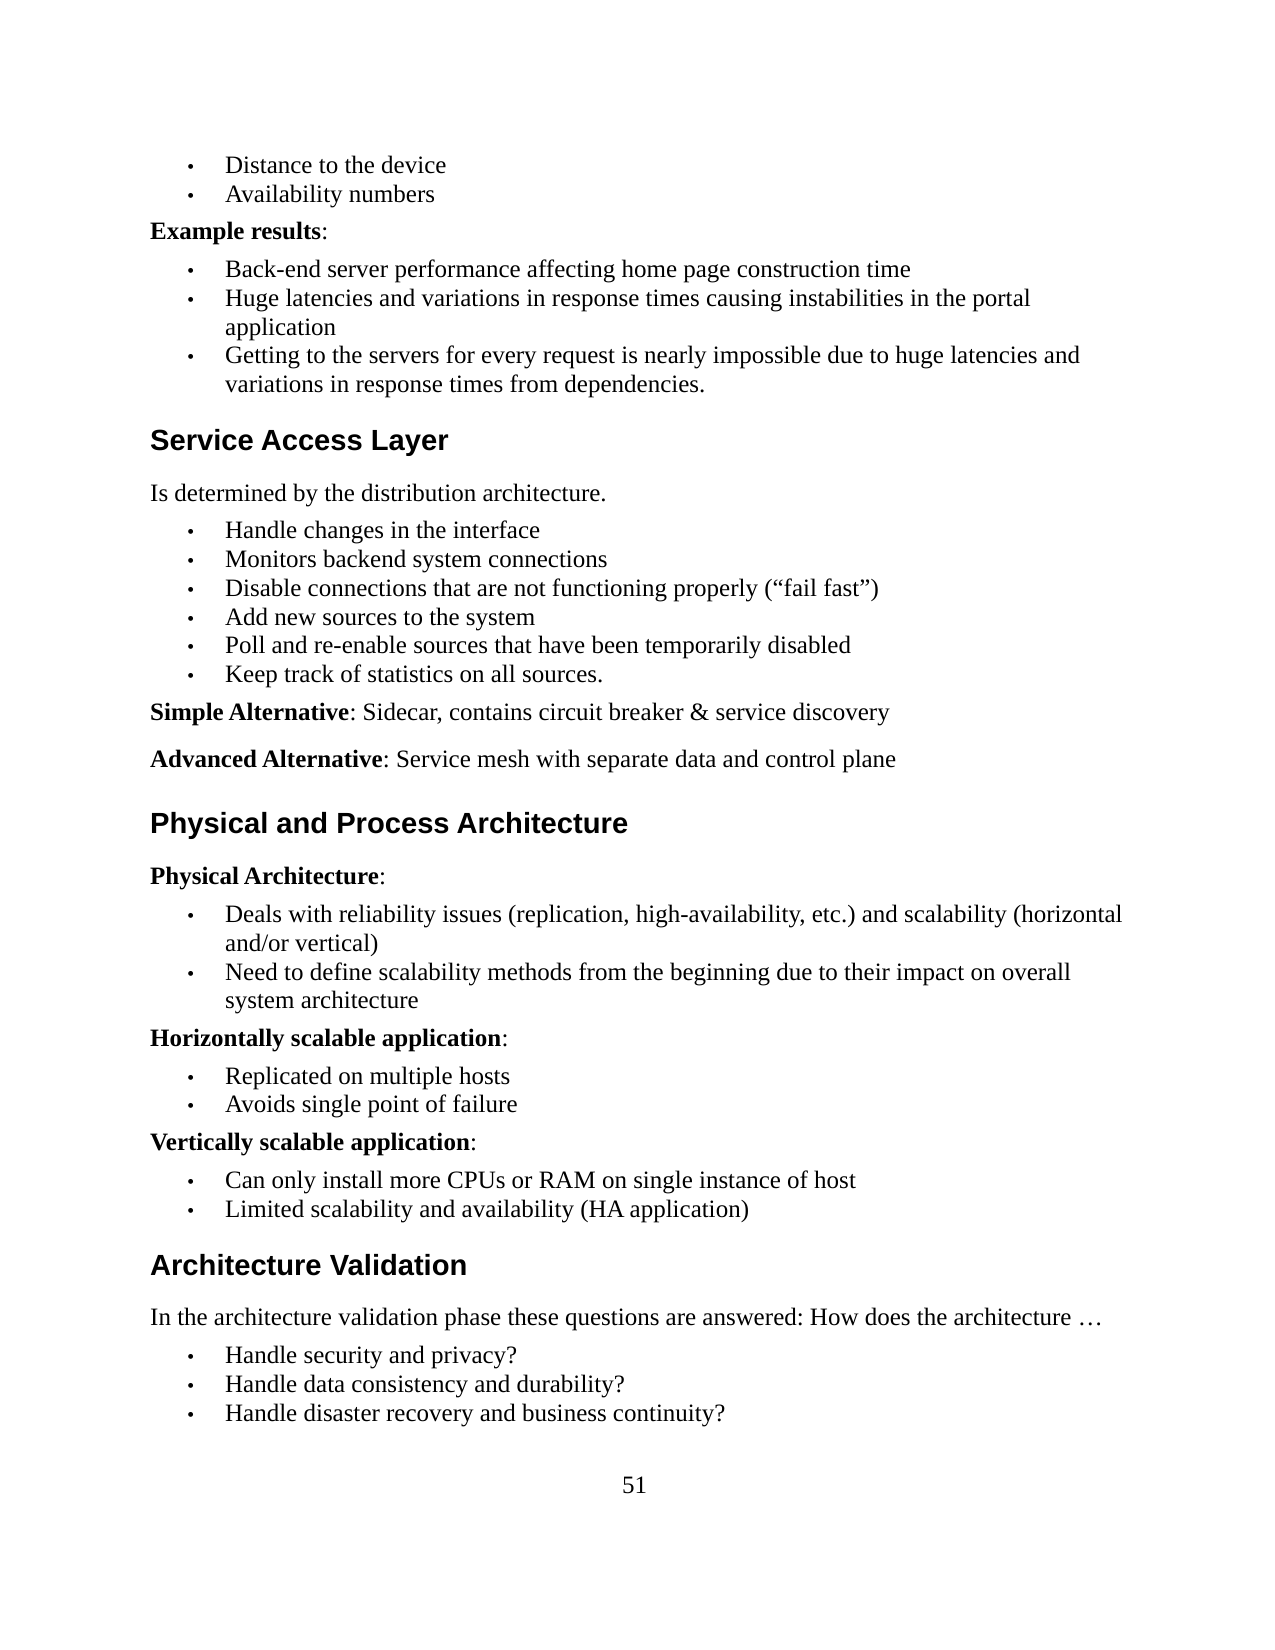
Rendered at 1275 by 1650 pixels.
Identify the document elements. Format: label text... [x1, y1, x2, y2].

list Monitors backend system connections [187, 544, 1125, 573]
text Vertically scalable application: [150, 1127, 1125, 1156]
text Horizontally scalable application: [150, 1023, 1125, 1052]
list Disable connections that are not functioning properly (“fail fast”) [187, 573, 1125, 602]
list Limited scalability and availability (HA application) [187, 1194, 1125, 1222]
list Handle data consistency and durability? [187, 1369, 1125, 1398]
list Poll and re-enable sources that have been temporarily disabled [187, 631, 1125, 659]
text Example results: [150, 216, 1125, 245]
list Replicated on multiple hosts [187, 1061, 1125, 1089]
list Huge latencies and variations in response times causing instabilities in the portal application [187, 283, 1125, 340]
list Getting to the servers for every request is nearly impossible due to huge latencies and variations in response times from dependencies. [187, 340, 1125, 398]
list Need to define scalability methods from the beginning due to their impact on overall system architecture [187, 957, 1125, 1014]
subtitle Physical and Process Architecture [150, 806, 1125, 840]
list Add new sources to the system [187, 602, 1125, 631]
list Handle disaster recovery and business continuity? [187, 1398, 1125, 1426]
list Distance to the device [187, 150, 1125, 179]
subtitle Architecture Validation [150, 1247, 1125, 1281]
list Handle changes in the interface [187, 516, 1125, 544]
list Can only install more CPUs or RAM on single instance of host [187, 1165, 1125, 1194]
text Is determined by the distribution architecture. [150, 478, 1125, 507]
list Availability numbers [187, 179, 1125, 207]
text In the architecture validation phase these questions are answered: How does the architecture … [150, 1302, 1125, 1331]
list Handle security and privacy? [187, 1340, 1125, 1369]
list Deals with reliability issues (replication, high-availability, etc.) and scalability (horizontal and/or vertical) [187, 899, 1125, 957]
text Physical Architecture: [150, 861, 1125, 890]
list Back-end server performance affecting home page construction time [187, 254, 1125, 283]
subtitle Service Access Layer [150, 423, 1125, 456]
list Avoids single point of failure [187, 1089, 1125, 1118]
text Simple Alternative: Sidecar, contains circuit breaker & service discovery [150, 697, 1125, 726]
text Advanced Alternative: Service mesh with separate data and control plane [150, 744, 1125, 772]
list Keep track of statistics on all sources. [187, 659, 1125, 688]
